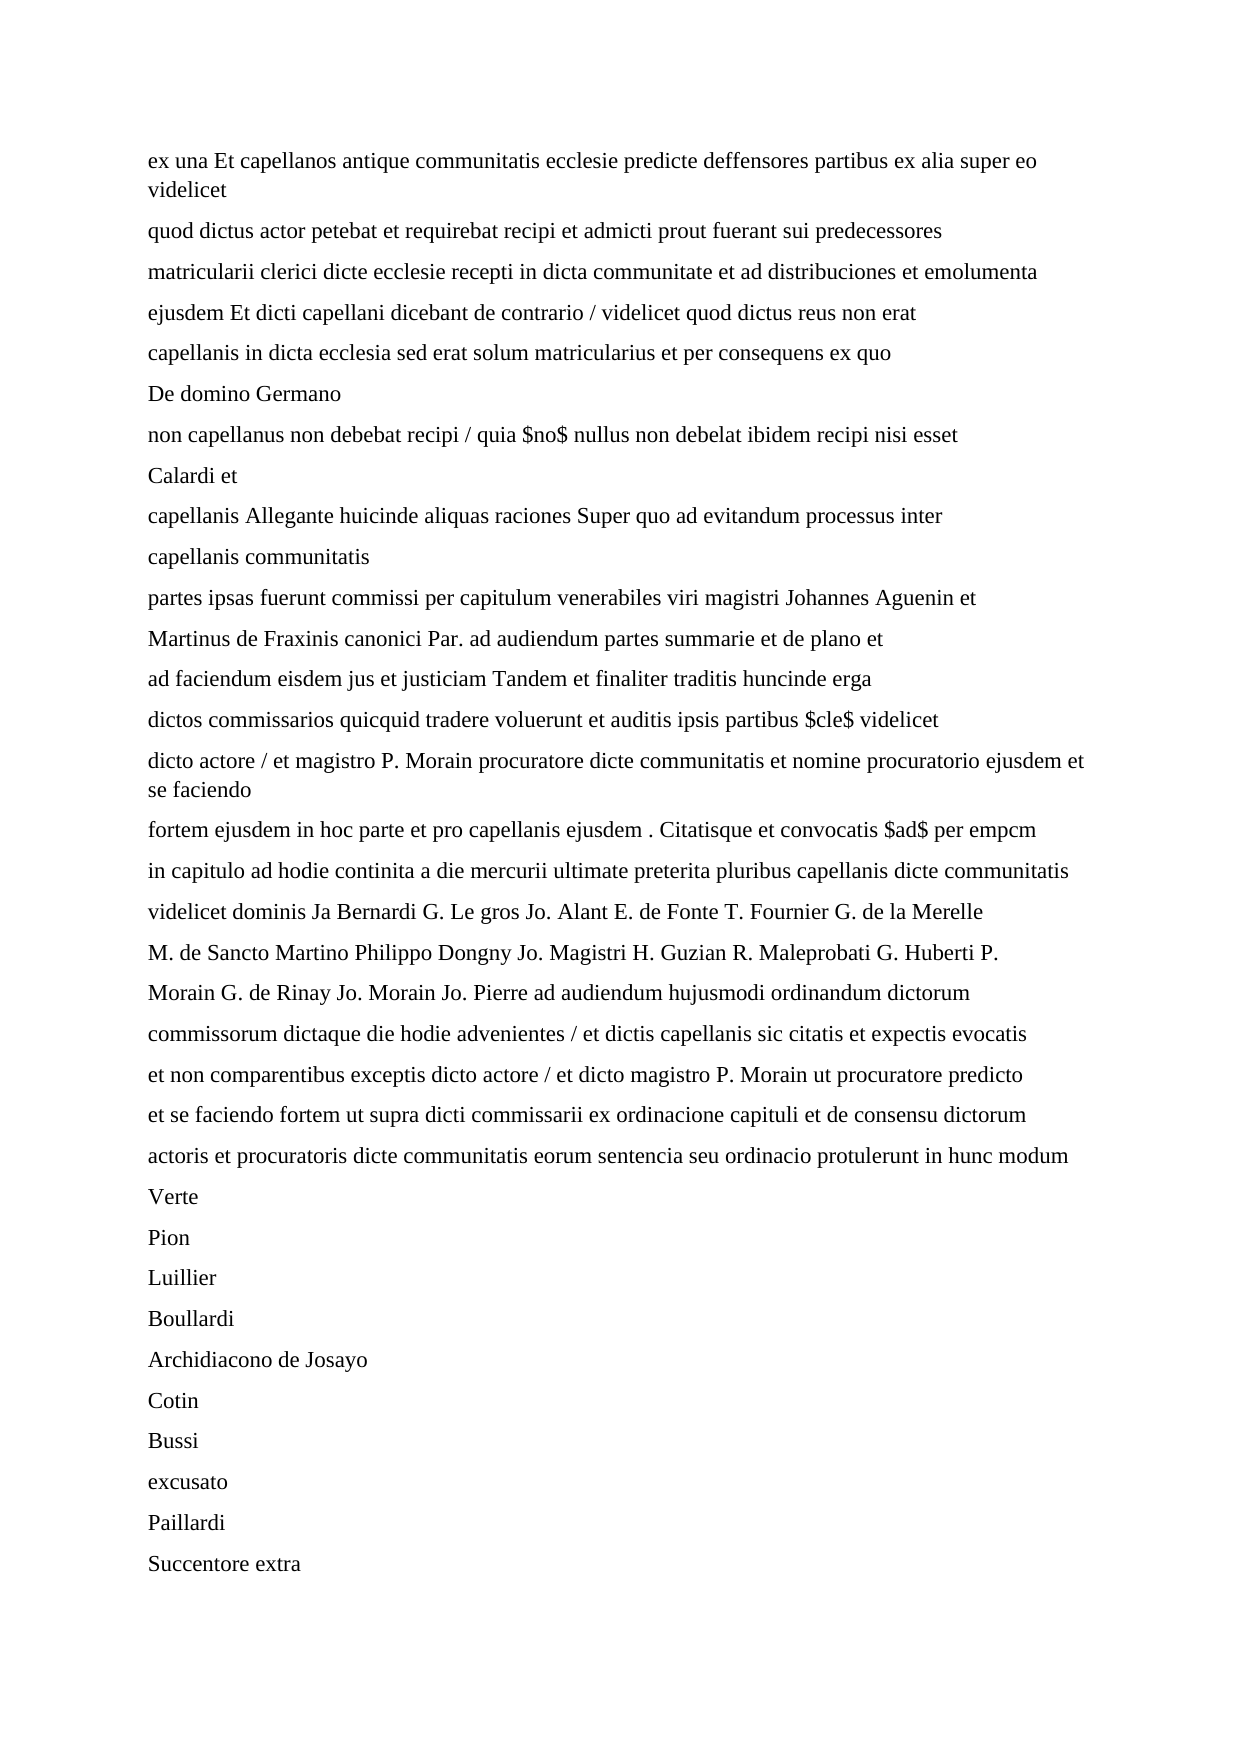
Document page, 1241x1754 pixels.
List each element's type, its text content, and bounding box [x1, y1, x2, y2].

text capellanis communitatis [148, 543, 1093, 569]
text Paillardi [148, 1509, 1093, 1535]
text et se faciendo fortem ut supra dicti commissarii ex ordinacione capituli et de consensu dictorum [148, 1102, 1093, 1128]
text Calardi et [148, 462, 1093, 488]
text Luillier [148, 1264, 1093, 1291]
text videlicet dominis Ja Bernardi G. Le gros Jo. Alant E. de Fonte T. Fournier G. de la Merelle [148, 898, 1093, 924]
text Martinus de Fraxinis canonici Par. ad audiendum partes summarie et de plano et [148, 624, 1093, 651]
text capellanis Allegante huicinde aliquas raciones Super quo ad evitandum processus inter [148, 502, 1093, 529]
text capellanis in dicta ecclesia sed erat solum matricularius et per consequens ex quo [148, 339, 1093, 366]
text Cotin [148, 1387, 1093, 1413]
text De domino Germano [148, 380, 1093, 407]
text quod dictus actor petebat et requirebat recipi et admicti prout fuerant sui predecessores [148, 217, 1093, 244]
text Verte [148, 1183, 1093, 1209]
text actoris et procuratoris dicte communitatis eorum sentencia seu ordinacio protulerunt in hunc modum [148, 1142, 1093, 1169]
text Archidiacono de Josayo [148, 1346, 1093, 1372]
text fortem ejusdem in hoc parte et pro capellanis ejusdem . Citatisque et convocatis $ad$ per empcm [148, 816, 1093, 843]
text Boullardi [148, 1305, 1093, 1332]
text in capitulo ad hodie continita a die mercurii ultimate preterita pluribus capellanis dicte communitatis [148, 857, 1093, 883]
text commissorum dictaque die hodie advenientes / et dictis capellanis sic citatis et expectis evocatis [148, 1020, 1093, 1046]
text ex una Et capellanos antique communitatis ecclesie predicte deffensores partibus ex alia super eo videlicet [148, 148, 1093, 203]
text ejusdem Et dicti capellani dicebant de contrario / videlicet quod dictus reus non erat [148, 299, 1093, 325]
text Bussi [148, 1427, 1093, 1454]
text matricularii clerici dicte ecclesie recepti in dicta communitate et ad distribuciones et emolumenta [148, 258, 1093, 284]
text ad faciendum eisdem jus et justiciam Tandem et finaliter traditis huncinde erga [148, 665, 1093, 692]
text non capellanus non debebat recipi / quia $no$ nullus non debelat ibidem recipi nisi esset [148, 421, 1093, 447]
text Succentore extra [148, 1549, 1093, 1576]
text Pion [148, 1224, 1093, 1250]
text Morain G. de Rinay Jo. Morain Jo. Pierre ad audiendum hujusmodi ordinandum dictorum [148, 979, 1093, 1006]
text dicto actore / et magistro P. Morain procuratore dicte communitatis et nomine procuratorio ejusdem et se faciendo [148, 747, 1093, 802]
text excusato [148, 1468, 1093, 1494]
text M. de Sancto Martino Philippo Dongny Jo. Magistri H. Guzian R. Maleprobati G. Huberti P. [148, 939, 1093, 965]
text dictos commissarios quicquid tradere voluerunt et auditis ipsis partibus $cle$ videlicet [148, 706, 1093, 732]
text partes ipsas fuerunt commissi per capitulum venerabiles viri magistri Johannes Aguenin et [148, 584, 1093, 610]
text et non comparentibus exceptis dicto actore / et dicto magistro P. Morain ut procuratore predicto [148, 1061, 1093, 1087]
